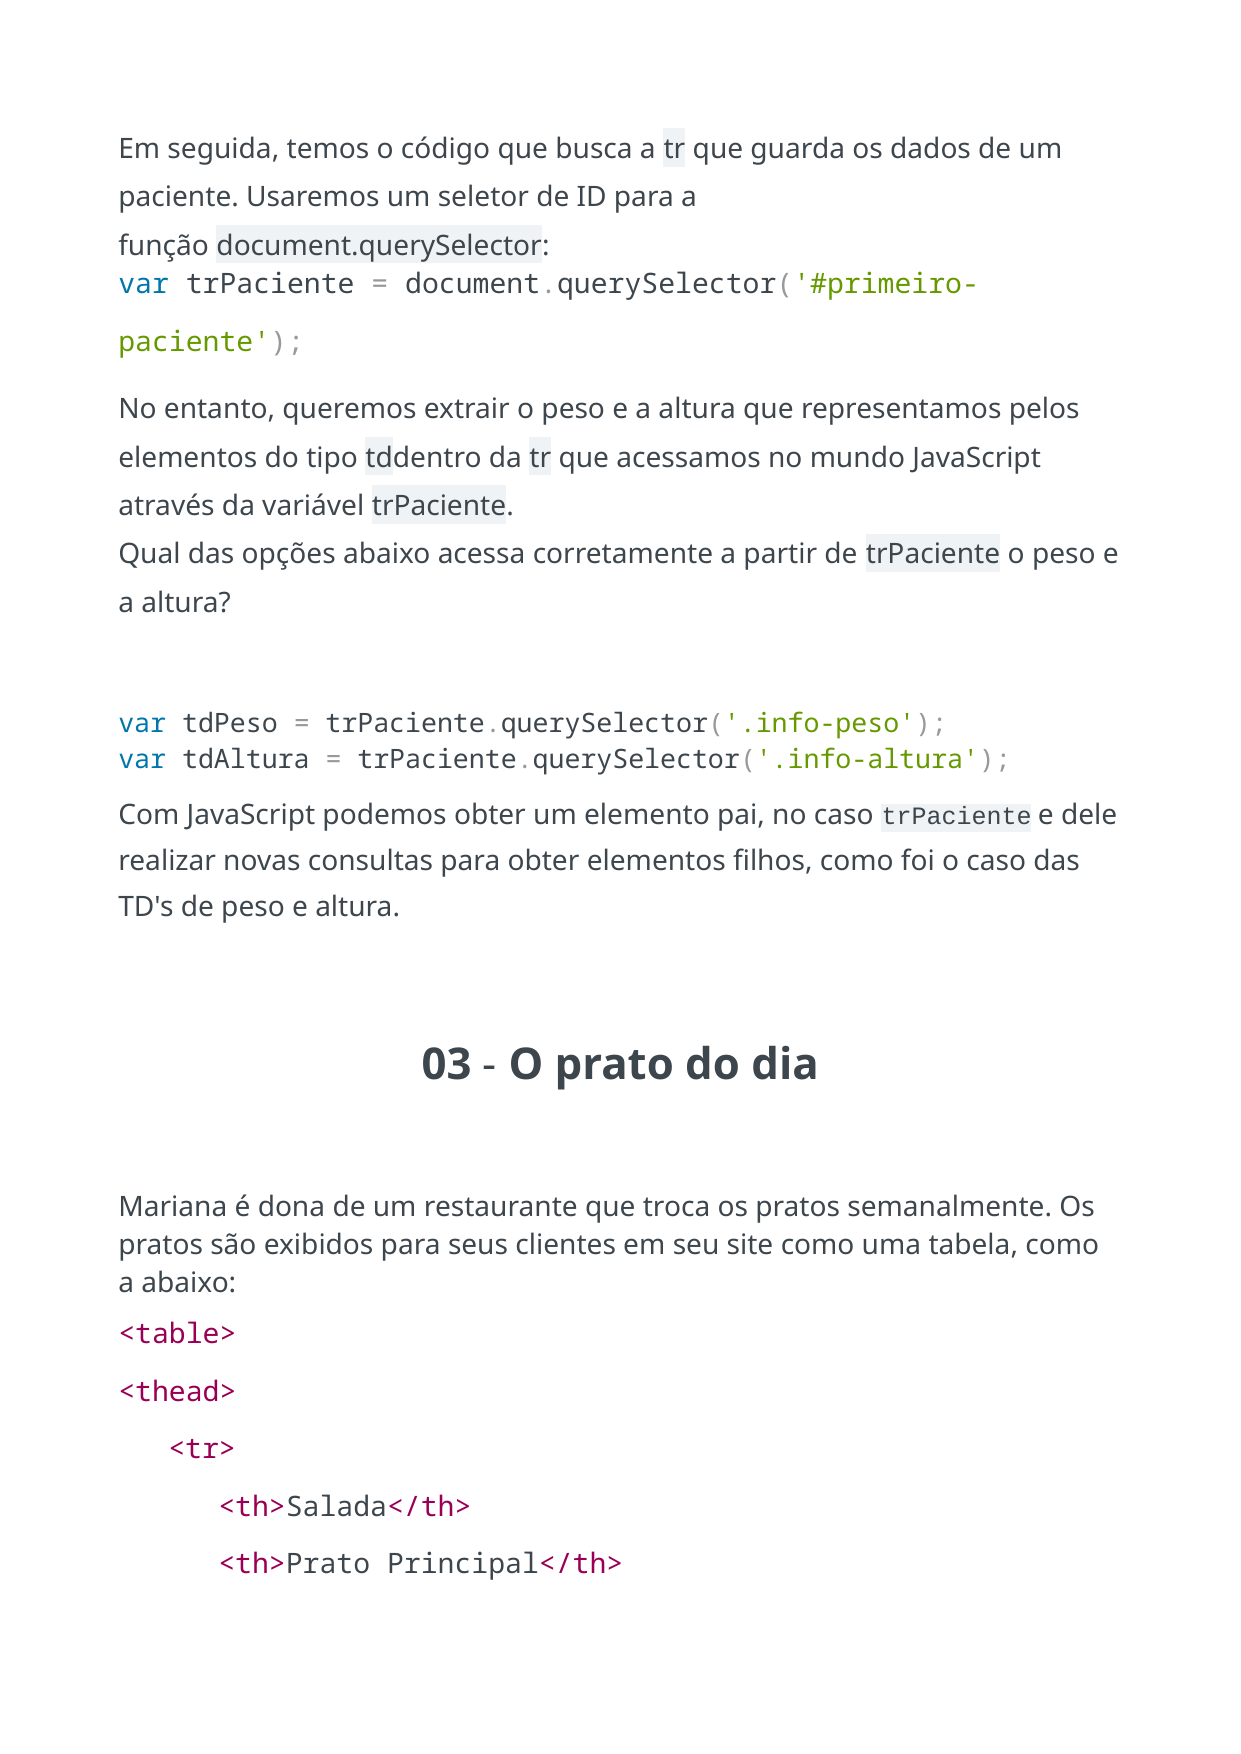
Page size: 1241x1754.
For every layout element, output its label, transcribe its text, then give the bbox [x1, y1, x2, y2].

subtitle No entanto, queremos extrair o peso e a altura que representamos pelos elementos do tipo tddentro da tr que acessamos no mundo JavaScript através da variável trPaciente. [118, 378, 1122, 524]
subtitle Em seguida, temos o código que busca a tr que guarda os dados de um paciente. Usaremos um seletor de ID para a função document.querySelector: [118, 118, 1122, 263]
text <table> [118, 1313, 1122, 1352]
text var trPaciente = document.querySelector('#primeiro-paciente'); [118, 263, 1122, 359]
text <th>Prato Principal</th> [118, 1543, 1122, 1582]
text var tdPeso = trPaciente.querySelector('.info-peso'); [118, 704, 1122, 740]
subtitle Mariana é dona de um restaurante que troca os pratos semanalmente. Os pratos são exibidos para seus clientes em seu site como uma tabela, como a abaixo: [118, 1186, 1122, 1301]
text var tdAltura = trPaciente.querySelector('.info-altura'); [118, 740, 1122, 776]
text <tr> [118, 1428, 1122, 1467]
text Com JavaScript podemos obter um elemento pai, no caso trPaciente e dele realizar novas consultas para obter elementos filhos, como foi o caso das TD's de peso e altura. [118, 794, 1122, 925]
text <th>Salada</th> [118, 1486, 1122, 1524]
subtitle Qual das opções abaixo acessa corretamente a partir de trPaciente o peso e a altura? [118, 524, 1122, 621]
text <thead> [118, 1371, 1122, 1409]
subtitle 03 - O prato do dia [118, 1032, 1122, 1092]
